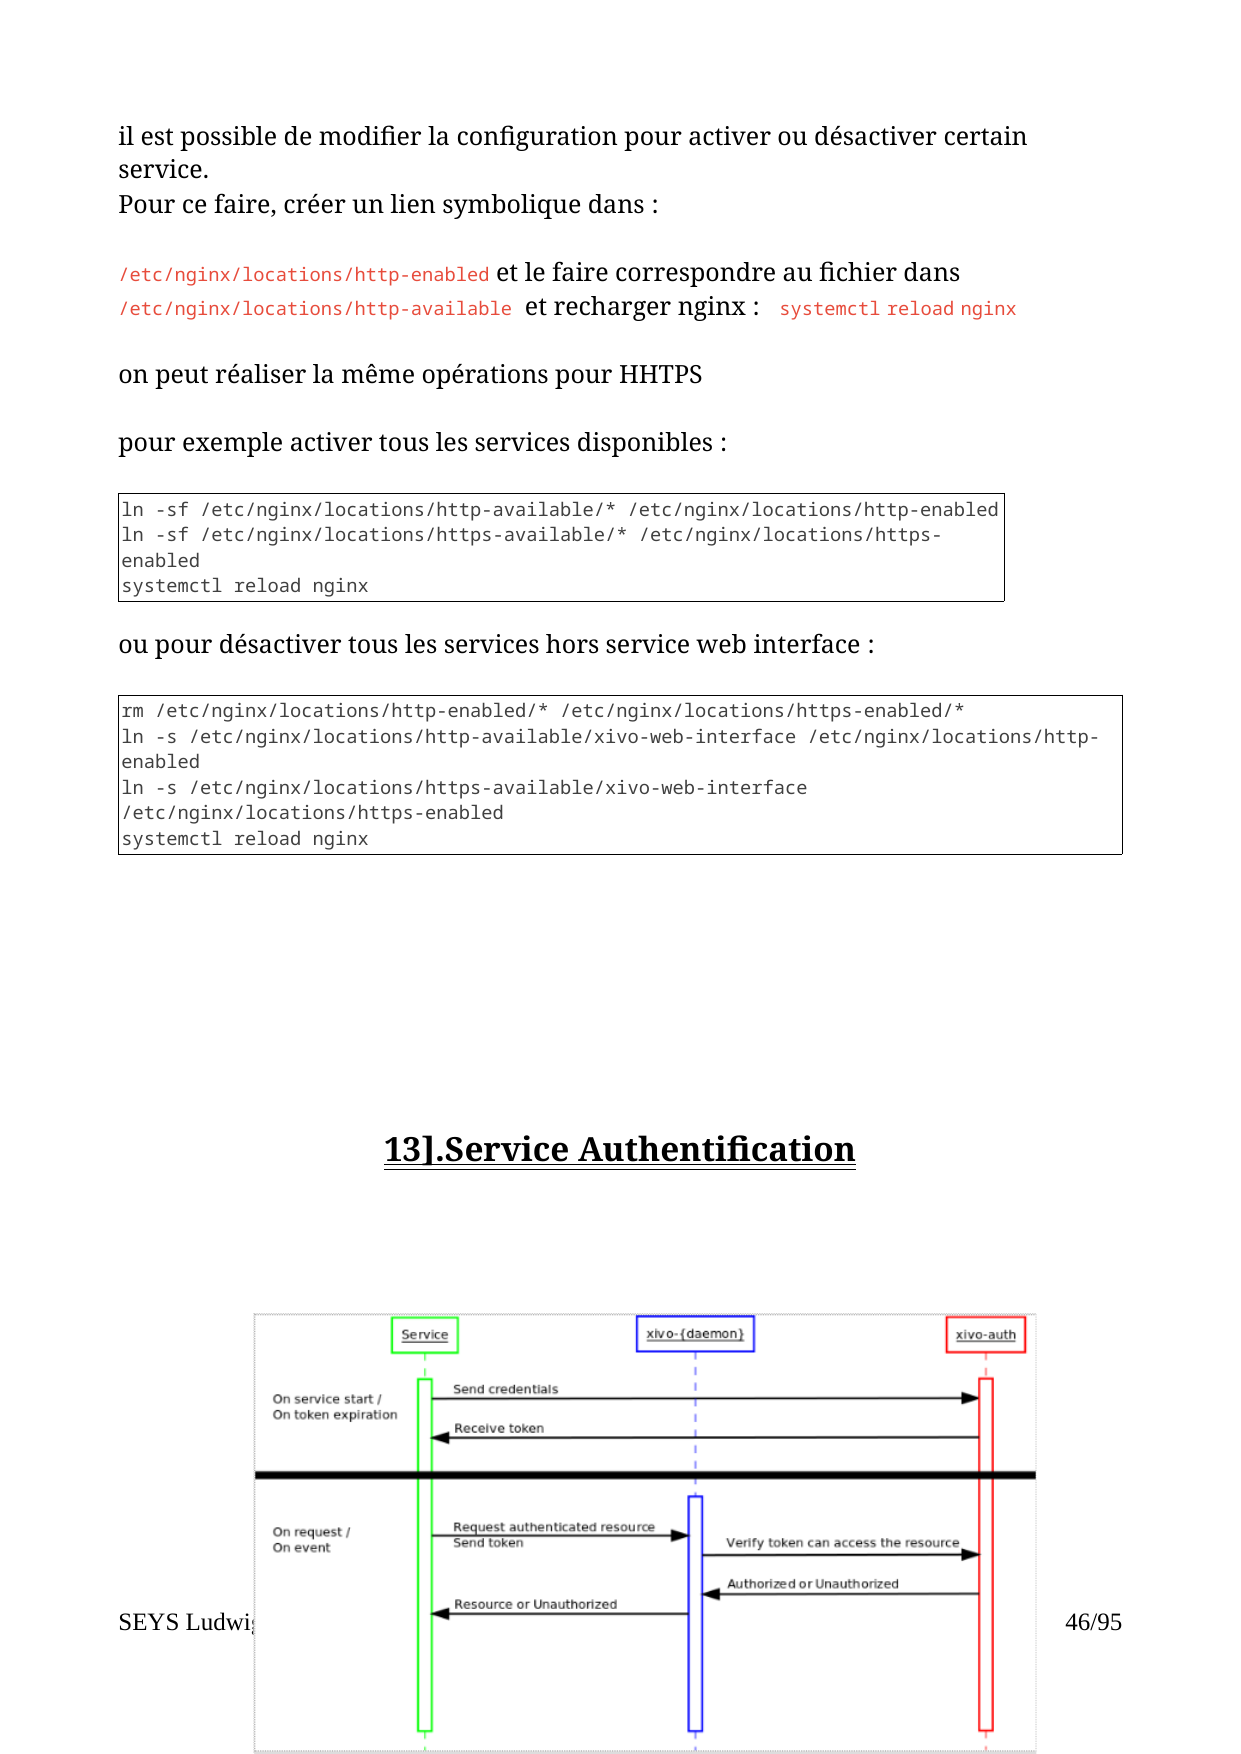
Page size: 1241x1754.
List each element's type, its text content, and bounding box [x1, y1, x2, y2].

text pour exemple activer tous les services disponibles : [118, 425, 1122, 459]
text il est possible de modifier la configuration pour activer ou désactiver certain service. [118, 118, 1122, 186]
text ln -s /etc/nginx/locations/https-available/xivo-web-interface /etc/nginx/locations/https-enabled [119, 771, 1122, 822]
text systemctl reload nginx [119, 822, 1122, 854]
picture [253, 1313, 1037, 1754]
text ou pour désactiver tous les services hors service web interface : [118, 626, 1122, 661]
text systemctl reload nginx [119, 569, 1004, 601]
text /etc/nginx/locations/http-enabled et le faire correspondre au fichier dans [118, 254, 1122, 288]
text ln -s /etc/nginx/locations/http-available/xivo-web-interface /etc/nginx/locations/http-enabled [119, 720, 1122, 771]
text on peut réaliser la même opérations pour HHTPS [118, 357, 1122, 391]
text 13].Service Authentification [118, 1126, 1122, 1172]
text ln -sf /etc/nginx/locations/https-available/* /etc/nginx/locations/https-enabled [119, 518, 1004, 569]
text rm /etc/nginx/locations/http-enabled/* /etc/nginx/locations/https-enabled/* [119, 696, 1122, 720]
text /etc/nginx/locations/http-available et recharger nginx : systemctl reload nginx [118, 288, 1122, 322]
text ln -sf /etc/nginx/locations/http-available/* /etc/nginx/locations/http-enabled [119, 494, 1004, 518]
text Pour ce faire, créer un lien symbolique dans : [118, 186, 1122, 220]
